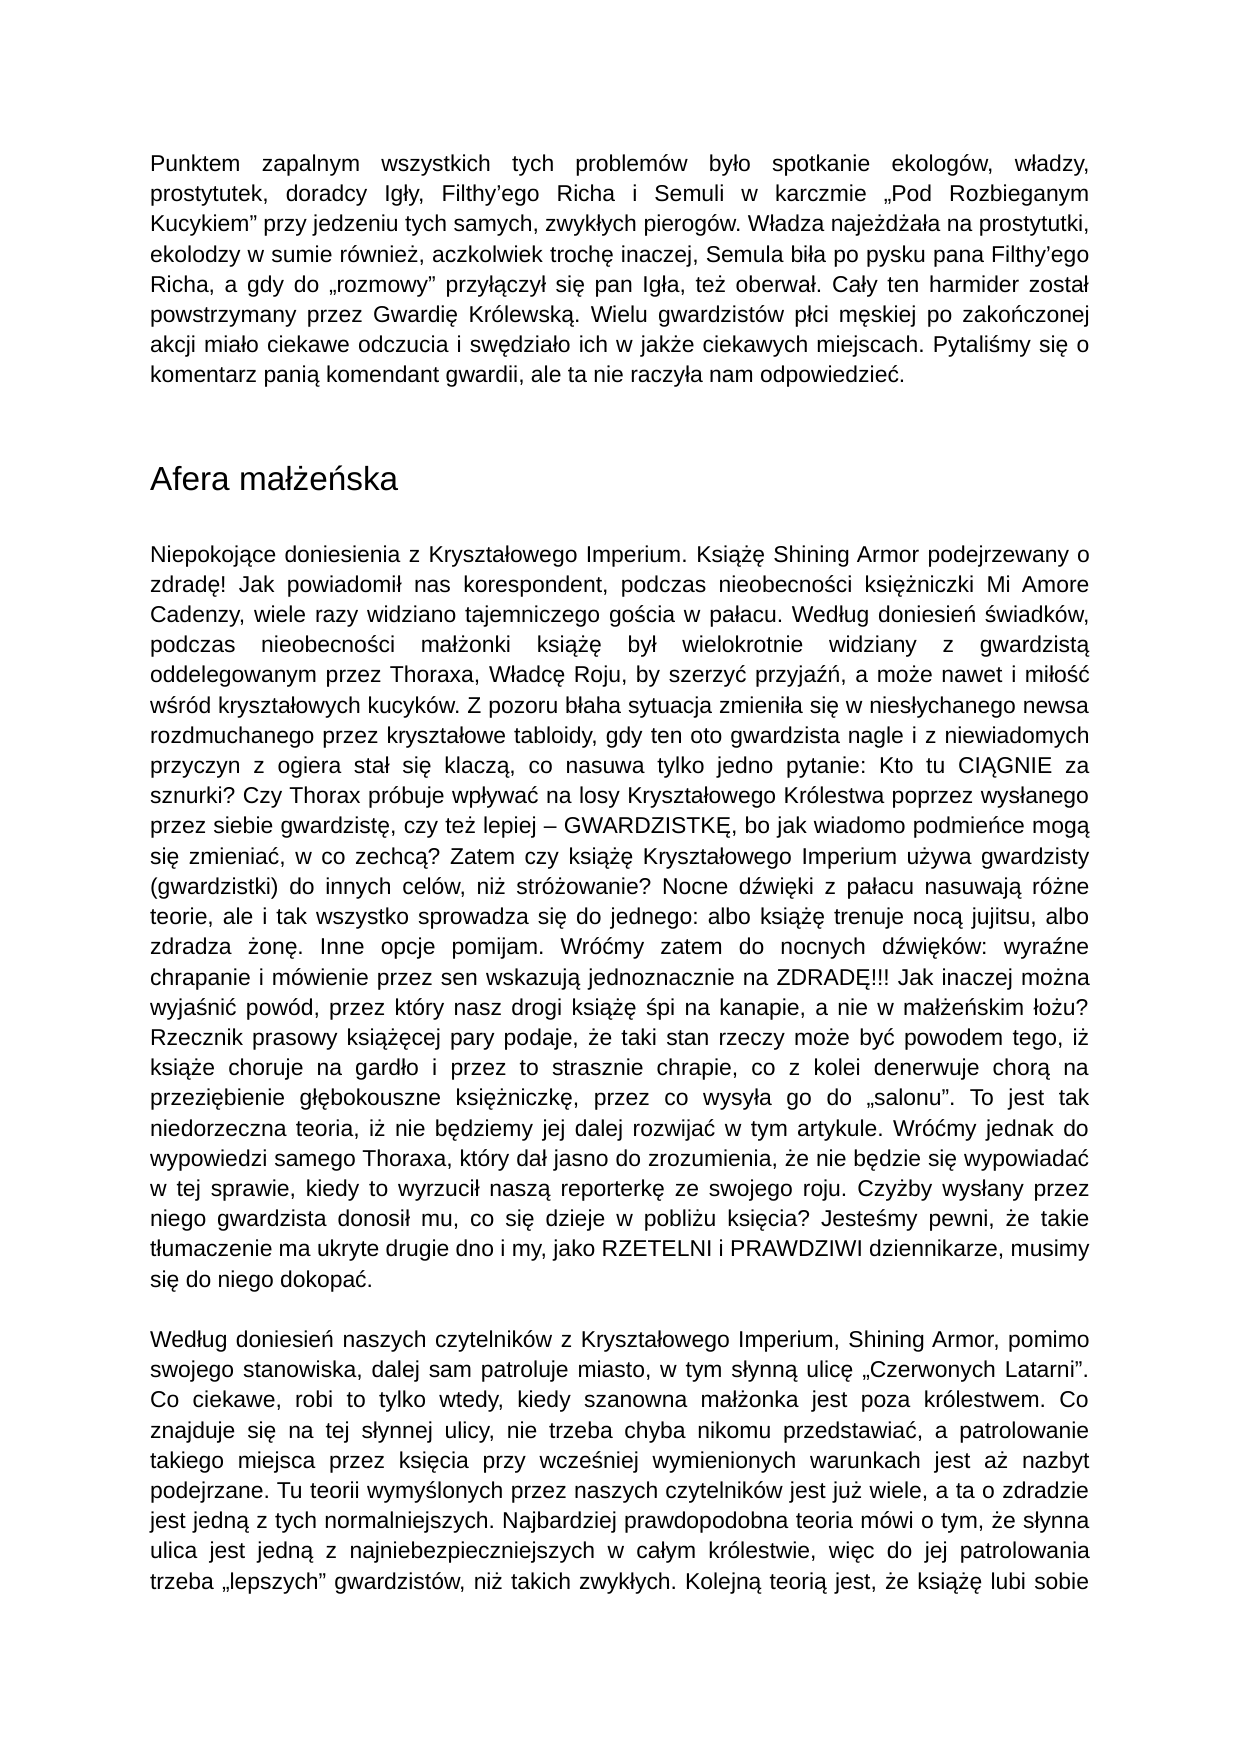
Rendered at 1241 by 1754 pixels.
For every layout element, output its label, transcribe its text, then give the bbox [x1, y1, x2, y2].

text Niepokojące doniesienia z Kryształowego Imperium. Książę Shining Armor podejrzewany o zdradę! Jak powiadomił nas korespondent, podczas nieobecności księżniczki Mi Amore Cadenzy, wiele razy widziano tajemniczego gościa w pałacu. Według doniesień świadków, podczas nieobecności małżonki książę był wielokrotnie widziany z gwardzistą oddelegowanym przez Thoraxa, Władcę Roju, by szerzyć przyjaźń, a może nawet i miłość wśród kryształowych kucyków. Z pozoru błaha sytuacja zmieniła się w niesłychanego newsa rozdmuchanego przez kryształowe tabloidy, gdy ten oto gwardzista nagle i z niewiadomych przyczyn z ogiera stał się klaczą, co nasuwa tylko jedno pytanie: Kto tu CIĄGNIE za sznurki? Czy Thorax próbuje wpływać na losy Kryształowego Królestwa poprzez wysłanego przez siebie gwardzistę, czy też lepiej – GWARDZISTKĘ, bo jak wiadomo podmieńce mogą się zmieniać, w co zechcą? Zatem czy książę Kryształowego Imperium używa gwardzisty (gwardzistki) do innych celów, niż stróżowanie? Nocne dźwięki z pałacu nasuwają różne teorie, ale i tak wszystko sprowadza się do jednego: albo książę trenuje nocą jujitsu, albo zdradza żonę. Inne opcje pomijam. Wróćmy zatem do nocnych dźwięków: wyraźne chrapanie i mówienie przez sen wskazują jednoznacznie na ZDRADĘ!!! Jak inaczej można wyjaśnić powód, przez który nasz drogi książę śpi na kanapie, a nie w małżeńskim łożu? Rzecznik prasowy książęcej pary podaje, że taki stan rzeczy może być powodem tego, iż książe choruje na gardło i przez to strasznie chrapie, co z kolei denerwuje chorą na przeziębienie głębokouszne księżniczkę, przez co wysyła go do „salonu”. To jest tak niedorzeczna teoria, iż nie będziemy jej dalej rozwijać w tym artykule. Wróćmy jednak do wypowiedzi samego Thoraxa, który dał jasno do zrozumienia, że nie będzie się wypowiadać w tej sprawie, kiedy to wyrzucił naszą reporterkę ze swojego roju. Czyżby wysłany przez niego gwardzista donosił mu, co się dzieje w pobliżu księcia? Jesteśmy pewni, że takie tłumaczenie ma ukryte drugie dno i my, jako RZETELNI i PRAWDZIWI dziennikarze, musimy się do niego dokopać. [150, 541, 1090, 1292]
text Według doniesień naszych czytelników z Kryształowego Imperium, Shining Armor, pomimo swojego stanowiska, dalej sam patroluje miasto, w tym słynną ulicę „Czerwonych Latarni”. Co ciekawe, robi to tylko wtedy, kiedy szanowna małżonka jest poza królestwem. Co znajduje się na tej słynnej ulicy, nie trzeba chyba nikomu przedstawiać, a patrolowanie takiego miejsca przez księcia przy wcześniej wymienionych warunkach jest aż nazbyt podejrzane. Tu teorii wymyślonych przez naszych czytelników jest już wiele, a ta o zdradzie jest jedną z tych normalniejszych. Najbardziej prawdopodobna teoria mówi o tym, że słynna ulica jest jedną z najniebezpieczniejszych w całym królestwie, więc do jej patrolowania trzeba „lepszych” gwardzistów, niż takich zwykłych. Kolejną teorią jest, że książę lubi sobie [150, 1326, 1090, 1594]
subtitle Afera małżeńska [150, 459, 1090, 498]
text Punktem zapalnym wszystkich tych problemów było spotkanie ekologów, władzy, prostytutek, doradcy Igły, Filthy’ego Richa i Semuli w karczmie „Pod Rozbieganym Kucykiem” przy jedzeniu tych samych, zwykłych pierogów. Władza najeżdżała na prostytutki, ekolodzy w sumie również, aczkolwiek trochę inaczej, Semula biła po pysku pana Filthy’ego Richa, a gdy do „rozmowy” przyłączył się pan Igła, też oberwał. Cały ten harmider został powstrzymany przez Gwardię Królewską. Wielu gwardzistów płci męskiej po zakończonej akcji miało ciekawe odczucia i swędziało ich w jakże ciekawych miejscach. Pytaliśmy się o komentarz panią komendant gwardii, ale ta nie raczyła nam odpowiedzieć. [150, 150, 1090, 388]
